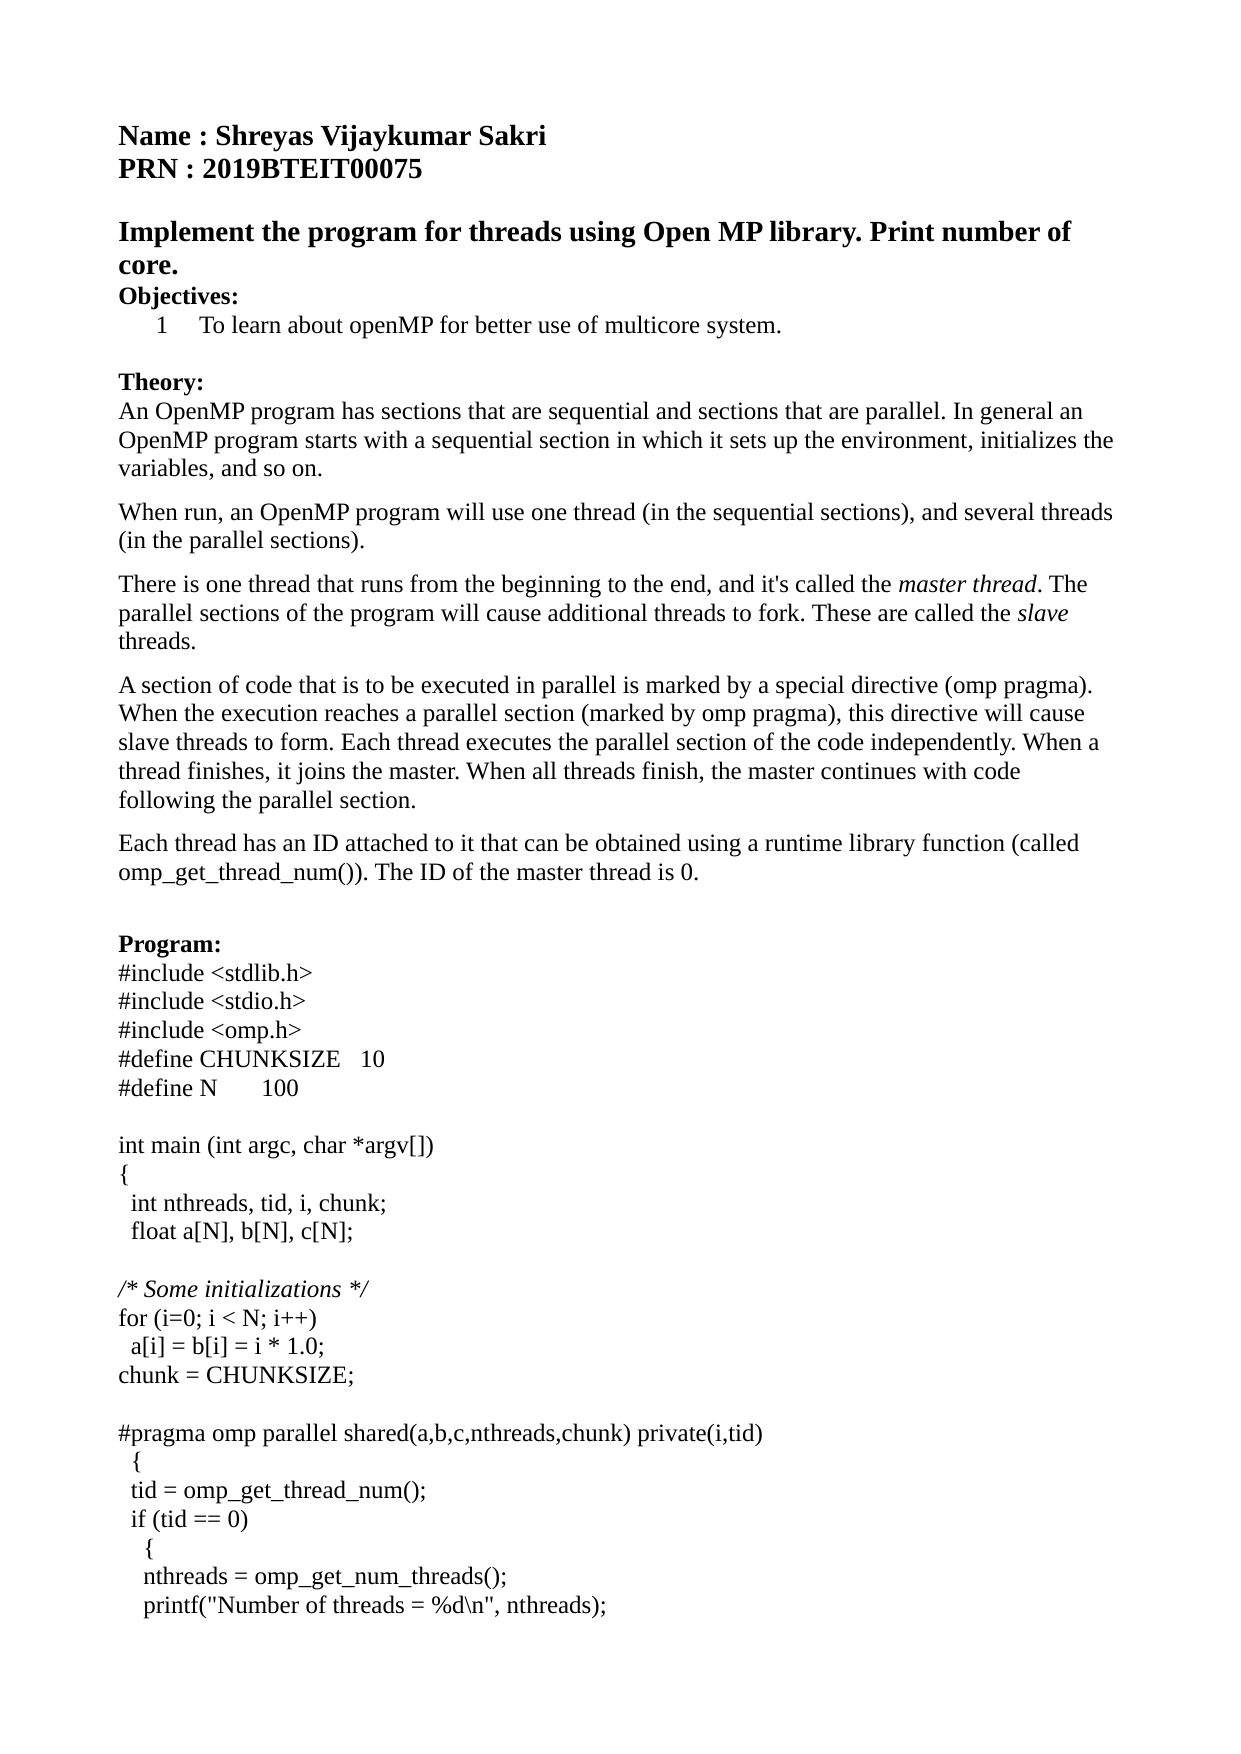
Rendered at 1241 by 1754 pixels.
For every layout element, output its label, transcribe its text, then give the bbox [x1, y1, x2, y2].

text if (tid == 0) [118, 1504, 1122, 1533]
text There is one thread that runs from the beginning to the end, and it's called the master thread. The parallel sections of the program will cause additional threads to fork. These are called the slave threads. [118, 569, 1122, 655]
text for (i=0; i < N; i++) [118, 1303, 1122, 1331]
text float a[N], b[N], c[N]; [118, 1216, 1122, 1245]
text nthreads = omp_get_num_threads(); [118, 1561, 1122, 1590]
text #include <stdlib.h> [118, 958, 1122, 986]
text int nthreads, tid, i, chunk; [118, 1188, 1122, 1216]
text printf("Number of threads = %d\n", nthreads); [118, 1590, 1122, 1619]
text Each thread has an ID attached to it that can be obtained using a runtime library function (called omp_get_thread_num()). The ID of the master thread is 0. [118, 828, 1122, 886]
text Implement the program for threads using Open MP library. Print number of core. [118, 214, 1122, 281]
text #include <omp.h> [118, 1015, 1122, 1044]
text #include <stdio.h> [118, 986, 1122, 1015]
text int main (int argc, char *argv[]) [118, 1130, 1122, 1159]
text #define CHUNKSIZE 10 [118, 1044, 1122, 1073]
text #pragma omp parallel shared(a,b,c,nthreads,chunk) private(i,tid) [118, 1418, 1122, 1446]
text Program: [118, 929, 1122, 958]
text #define N 100 [118, 1073, 1122, 1101]
text /* Some initializations */ [118, 1274, 1122, 1303]
list To learn about openMP for better use of multicore system. [156, 310, 1122, 338]
text An OpenMP program has sections that are sequential and sections that are parallel. In general an OpenMP program starts with a sequential section in which it sets up the environment, initializes the variables, and so on. [118, 396, 1122, 482]
text PRN : 2019BTEIT00075 [118, 152, 1122, 185]
text A section of code that is to be executed in parallel is marked by a special directive (omp pragma). When the execution reaches a parallel section (marked by omp pragma), this directive will cause slave threads to form. Each thread executes the parallel section of the code independently. When a thread finishes, it joins the master. When all threads finish, the master continues with code following the parallel section. [118, 670, 1122, 813]
text chunk = CHUNKSIZE; [118, 1360, 1122, 1389]
text When run, an OpenMP program will use one thread (in the sequential sections), and several threads (in the parallel sections). [118, 497, 1122, 554]
text a[i] = b[i] = i * 1.0; [118, 1331, 1122, 1360]
text tid = omp_get_thread_num(); [118, 1475, 1122, 1504]
text Objectives: [118, 281, 1122, 310]
text { [118, 1533, 1122, 1561]
text Name : Shreyas Vijaykumar Sakri [118, 118, 1122, 152]
text Theory: [118, 367, 1122, 396]
text { [118, 1446, 1122, 1475]
text { [118, 1159, 1122, 1188]
